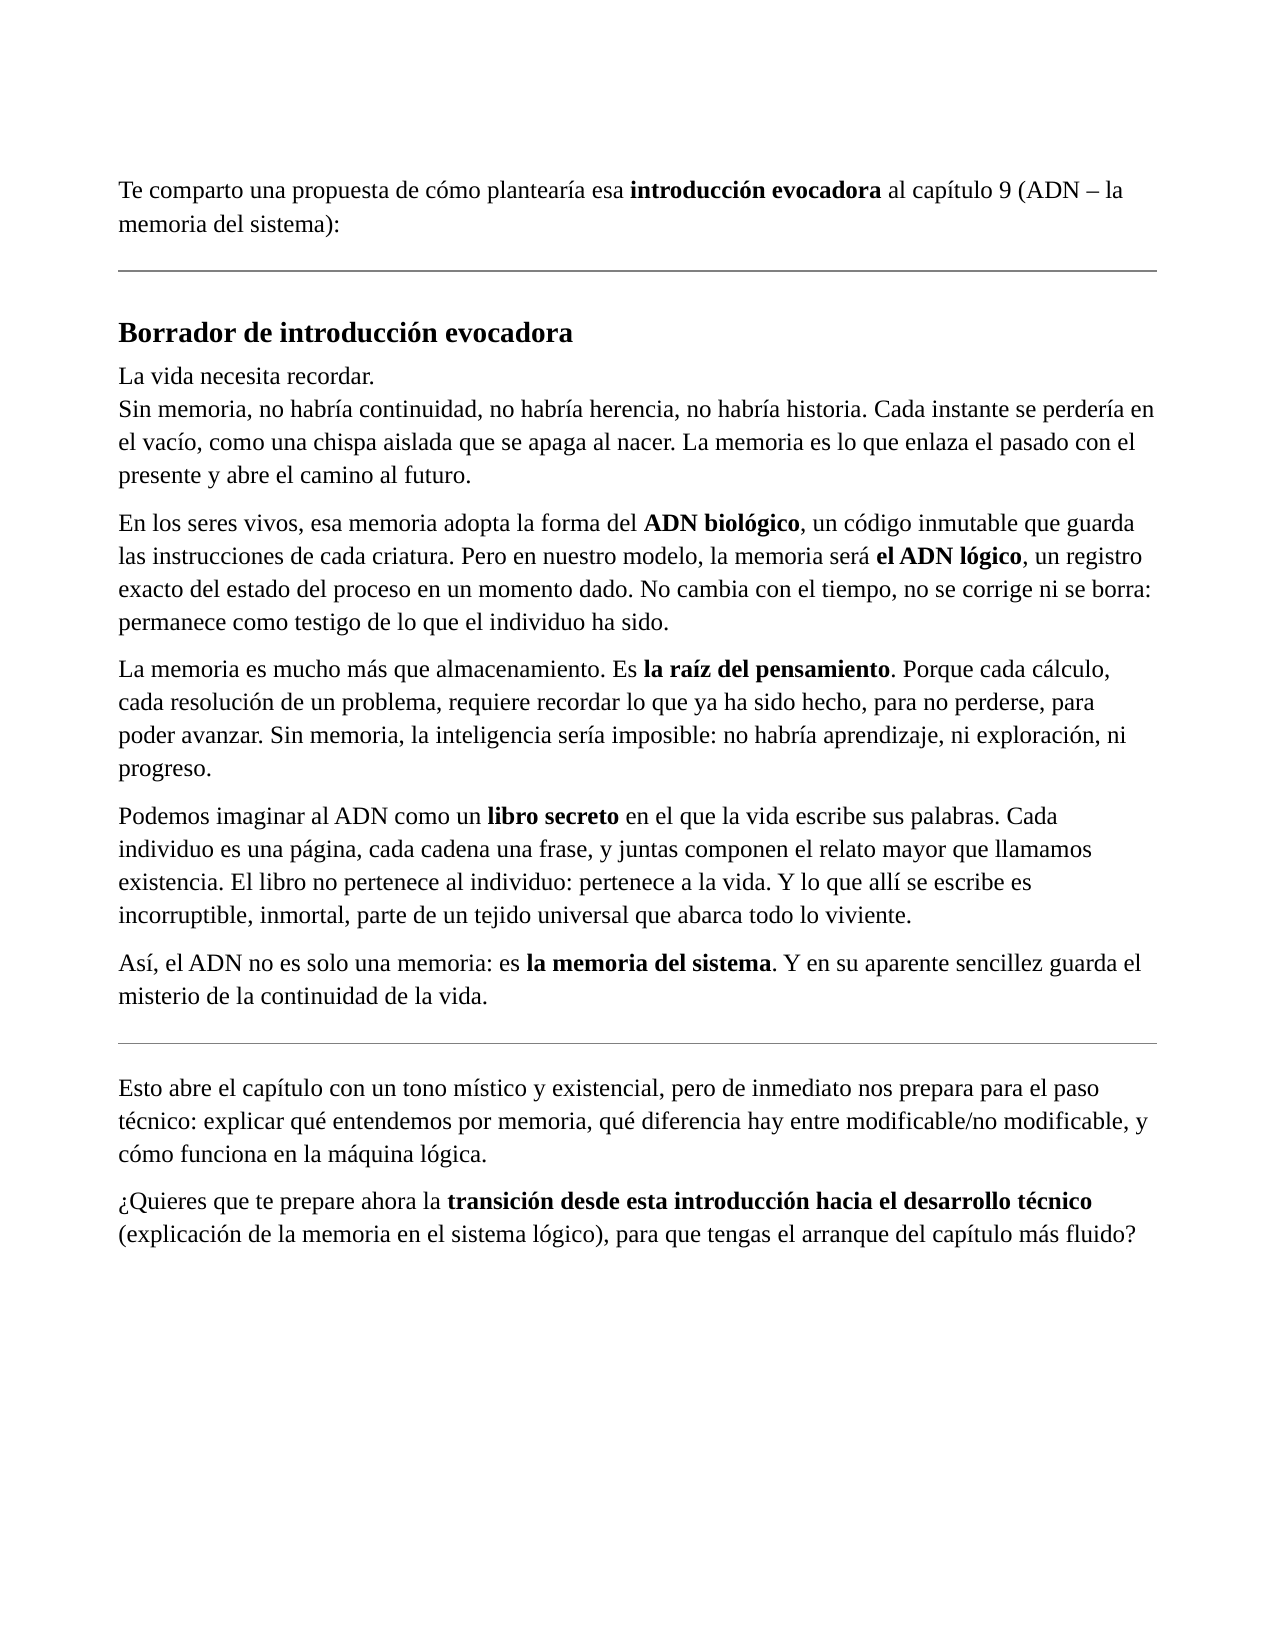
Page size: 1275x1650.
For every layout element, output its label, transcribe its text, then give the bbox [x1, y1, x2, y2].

text Podemos imaginar al ADN como un libro secreto en el que la vida escribe sus palabras. Cada individuo es una página, cada cadena una frase, y juntas componen el relato mayor que llamamos existencia. El libro no pertenece al individuo: pertenece a la vida. Y lo que allí se escribe es incorruptible, inmortal, parte de un tejido universal que abarca todo lo viviente. [118, 801, 1157, 929]
subtitle Borrador de introducción evocadora [118, 315, 1157, 349]
text Esto abre el capítulo con un tono místico y existencial, pero de inmediato nos prepara para el paso técnico: explicar qué entendemos por memoria, qué diferencia hay entre modificable/no modificable, y cómo funciona en la máquina lógica. [118, 1073, 1157, 1167]
text Así, el ADN no es solo una memoria: es la memoria del sistema. Y en su aparente sencillez guarda el misterio de la continuidad de la vida. [118, 948, 1157, 1009]
text Te comparto una propuesta de cómo plantearía esa introducción evocadora al capítulo 9 (ADN – la memoria del sistema): [118, 176, 1157, 237]
text La vida necesita recordar. Sin memoria, no habría continuidad, no habría herencia, no habría historia. Cada instante se perdería en el vacío, como una chispa aislada que se apaga al nacer. La memoria es lo que enlaza el pasado con el presente y abre el camino al futuro. [118, 361, 1157, 489]
text En los seres vivos, esa memoria adopta la forma del ADN biológico, un código inmutable que guarda las instrucciones de cada criatura. Pero en nuestro modelo, la memoria será el ADN lógico, un registro exacto del estado del proceso en un momento dado. No cambia con el tiempo, no se corrige ni se borra: permanece como testigo de lo que el individuo ha sido. [118, 508, 1157, 636]
text ¿Quieres que te prepare ahora la transición desde esta introducción hacia el desarrollo técnico (explicación de la memoria en el sistema lógico), para que tengas el arranque del capítulo más fluido? [118, 1186, 1157, 1248]
text La memoria es mucho más que almacenamiento. Es la raíz del pensamiento. Porque cada cálculo, cada resolución de un problema, requiere recordar lo que ya ha sido hecho, para no perderse, para poder avanzar. Sin memoria, la inteligencia sería imposible: no habría aprendizaje, ni exploración, ni progreso. [118, 654, 1157, 782]
